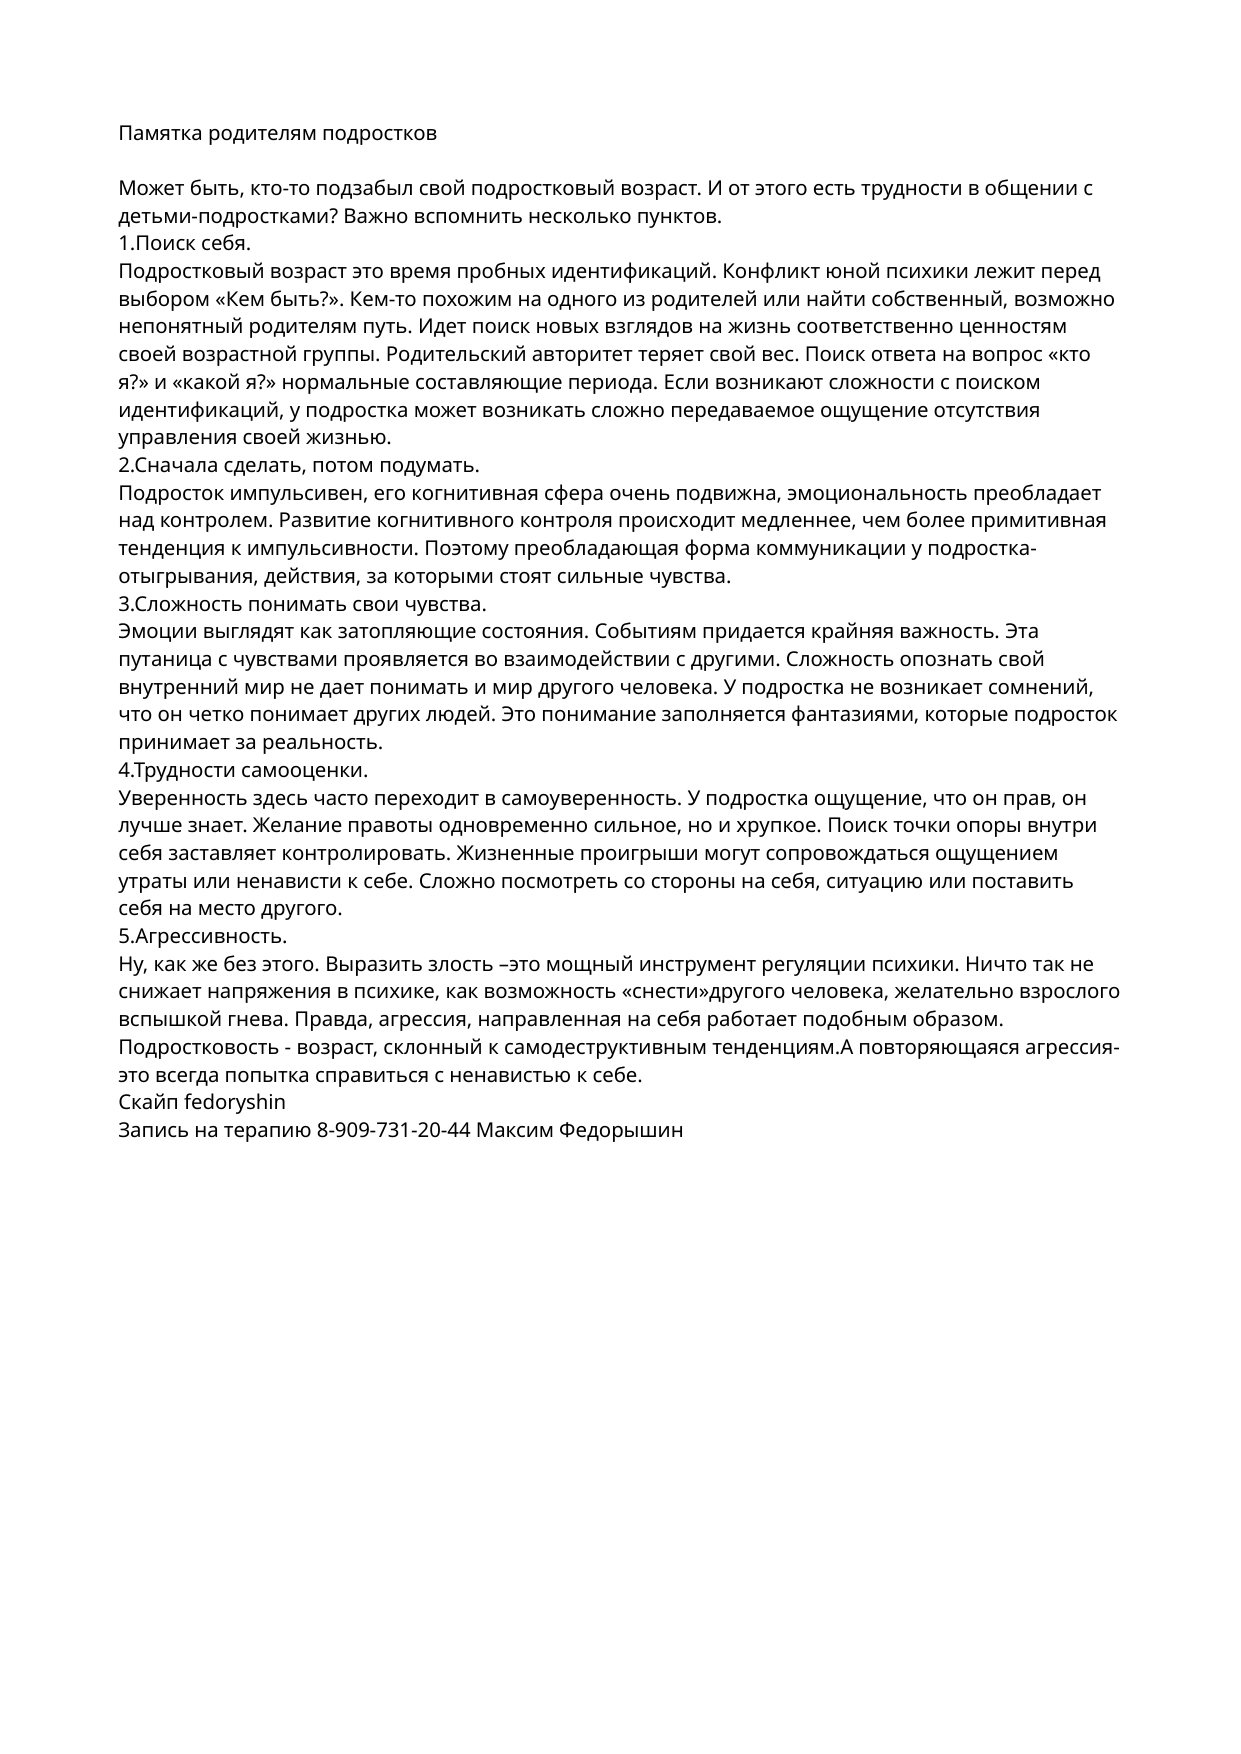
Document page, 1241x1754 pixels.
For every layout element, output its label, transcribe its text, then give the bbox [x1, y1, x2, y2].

text Памятка родителям подростков Может быть, кто-то подзабыл свой подростковый возраст. И от этого есть трудности в общении с детьми-подростками? Важно вспомнить несколько пунктов. 1.Поиск себя. Подростковый возраст это время пробных идентификаций. Конфликт юной психики лежит перед выбором «Кем быть?». Кем-то похожим на одного из родителей или найти собственный, возможно непонятный родителям путь. Идет поиск новых взглядов на жизнь соответственно ценностям своей возрастной группы. Родительский авторитет теряет свой вес. Поиск ответа на вопрос «кто я?» и «какой я?» нормальные составляющие периода. Если возникают сложности с поиском идентификаций, у подростка может возникать сложно передаваемое ощущение отсутствия управления своей жизнью. 2.Сначала сделать, потом подумать. Подросток импульсивен, его когнитивная сфера очень подвижна, эмоциональность преобладает над контролем. Развитие когнитивного контроля происходит медленнее, чем более примитивная тенденция к импульсивности. Поэтому преобладающая форма коммуникации у подростка- отыгрывания, действия, за которыми стоят сильные чувства. 3.Сложность понимать свои чувства. Эмоции выглядят как затопляющие состояния. Событиям придается крайняя важность. Эта путаница с чувствами проявляется во взаимодействии с другими. Сложность опознать свой внутренний мир не дает понимать и мир другого человека. У подростка не возникает сомнений, что он четко понимает других людей. Это понимание заполняется фантазиями, которые подросток принимает за реальность. 4.Трудности самооценки. Уверенность здесь часто переходит в самоуверенность. У подростка ощущение, что он прав, он лучше знает. Желание правоты одновременно сильное, но и хрупкое. Поиск точки опоры внутри себя заставляет контролировать. Жизненные проигрыши могут сопровождаться ощущением утраты или ненависти к себе. Сложно посмотреть со стороны на себя, ситуацию или поставить себя на место другого. 5.Агрессивность. Ну, как же без этого. Выразить злость –это мощный инструмент регуляции психики. Ничто так не снижает напряжения в психике, как возможность «снести»другого человека, желательно взрослого вспышкой гнева. Правда, агрессия, направленная на себя работает подобным образом. Подростковость - возраст, склонный к самодеструктивным тенденциям.А повторяющаяся агрессия-это всегда попытка справиться с ненавистью к себе. Скайп fedoryshin Запись на терапию 8-909-731-20-44 Максим Федорышин [118, 118, 1122, 1143]
